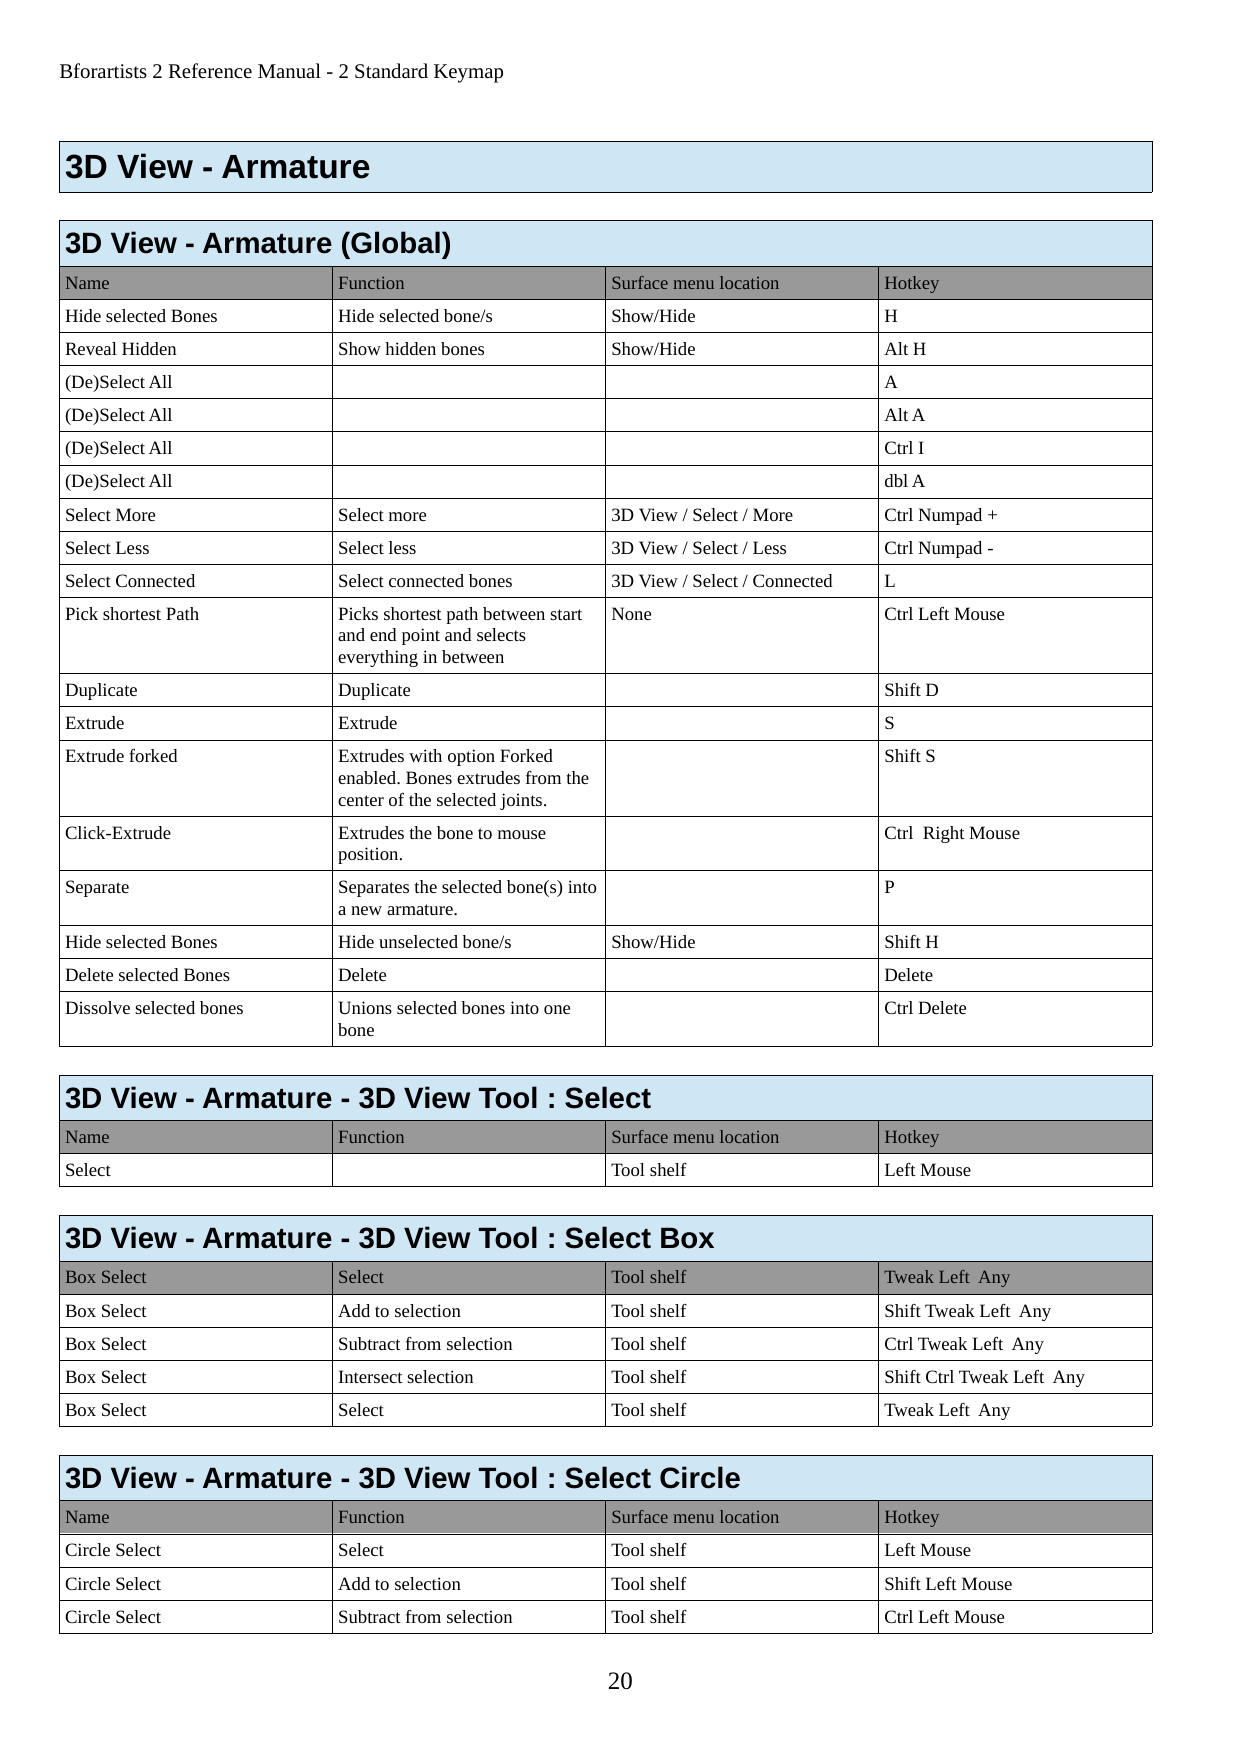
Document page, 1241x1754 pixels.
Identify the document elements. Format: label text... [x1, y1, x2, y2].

table_cell Tool shelf [606, 1361, 878, 1393]
table_cell Hide selected Bones [60, 926, 332, 958]
table_cell (De)Select All [60, 432, 332, 464]
table_cell Ctrl Numpad - [879, 532, 1152, 564]
table_cell Select Less [60, 532, 332, 564]
table_cell Tweak Left Any [879, 1262, 1152, 1294]
table_header 3D View - Armature - 3D View Tool : Select Circle [60, 1456, 1152, 1500]
table_cell Hotkey [879, 1501, 1152, 1533]
table_cell [333, 399, 605, 431]
table_cell Show/Hide [606, 300, 878, 332]
table_cell Hotkey [879, 267, 1152, 299]
table_header 3D View - Armature - 3D View Tool : Select Box [60, 1216, 1152, 1261]
table_cell Tool shelf [606, 1295, 878, 1327]
table_cell [333, 366, 605, 398]
table_cell None [606, 598, 878, 673]
table_cell P [879, 871, 1152, 925]
table_cell Subtract from selection [333, 1601, 605, 1633]
table_cell Ctrl Delete [879, 992, 1152, 1046]
table_cell Select more [333, 499, 605, 531]
table_cell Surface menu location [606, 1501, 878, 1533]
table_cell Show hidden bones [333, 333, 605, 365]
table_cell Tool shelf [606, 1154, 878, 1186]
table_cell Select [333, 1535, 605, 1567]
table_cell Add to selection [333, 1568, 605, 1600]
table_cell Circle Select [60, 1601, 332, 1633]
table_cell [606, 366, 878, 398]
table_cell Duplicate [333, 674, 605, 706]
table_cell [606, 817, 878, 870]
table_cell Picks shortest path between start and end point and selects everything in between [333, 598, 605, 673]
table_cell [333, 466, 605, 498]
table_cell 3D View / Select / More [606, 499, 878, 531]
table_cell Reveal Hidden [60, 333, 332, 365]
table_cell [606, 399, 878, 431]
table_cell Hotkey [879, 1121, 1152, 1153]
table_cell Ctrl I [879, 432, 1152, 464]
table_cell Circle Select [60, 1568, 332, 1600]
table_cell Box Select [60, 1328, 332, 1360]
table_cell Shift Ctrl Tweak Left Any [879, 1361, 1152, 1393]
table_cell Function [333, 1121, 605, 1153]
table_cell Function [333, 267, 605, 299]
table_cell H [879, 300, 1152, 332]
table_cell Select [333, 1262, 605, 1294]
table_cell Tool shelf [606, 1535, 878, 1567]
table_cell Duplicate [60, 674, 332, 706]
table_cell 3D View / Select / Connected [606, 565, 878, 597]
table_cell Add to selection [333, 1295, 605, 1327]
table_cell Subtract from selection [333, 1328, 605, 1360]
table_cell Name [60, 1121, 332, 1153]
table_cell Extrude [60, 707, 332, 739]
table_cell Delete selected Bones [60, 959, 332, 991]
table_cell Delete [879, 959, 1152, 991]
table_cell (De)Select All [60, 466, 332, 498]
table_cell Hide selected Bones [60, 300, 332, 332]
table_cell [333, 1154, 605, 1186]
table_cell [606, 871, 878, 925]
table_cell [606, 466, 878, 498]
table_cell Function [333, 1501, 605, 1533]
table_cell Ctrl Left Mouse [879, 1601, 1152, 1633]
table_cell Tool shelf [606, 1601, 878, 1633]
table_cell dbl A [879, 466, 1152, 498]
table_cell Intersect selection [333, 1361, 605, 1393]
table_cell Show/Hide [606, 333, 878, 365]
table_cell Extrudes with option Forked enabled. Bones extrudes from the center of the selected joints. [333, 741, 605, 816]
table_cell Tool shelf [606, 1394, 878, 1426]
table_cell Select [333, 1394, 605, 1426]
table_cell Box Select [60, 1295, 332, 1327]
table_cell Shift H [879, 926, 1152, 958]
table_cell Unions selected bones into one bone [333, 992, 605, 1046]
table_cell Shift Tweak Left Any [879, 1295, 1152, 1327]
table_cell Show/Hide [606, 926, 878, 958]
table_cell [333, 432, 605, 464]
table_cell Ctrl Numpad + [879, 499, 1152, 531]
table_cell (De)Select All [60, 399, 332, 431]
table_cell Shift D [879, 674, 1152, 706]
table_cell [606, 959, 878, 991]
table_cell [606, 707, 878, 739]
table_cell Separates the selected bone(s) into a new armature. [333, 871, 605, 925]
table_cell Surface menu location [606, 1121, 878, 1153]
table_cell Box Select [60, 1262, 332, 1294]
table_cell Ctrl Tweak Left Any [879, 1328, 1152, 1360]
table_cell Separate [60, 871, 332, 925]
table_cell Extrude [333, 707, 605, 739]
table_cell Dissolve selected bones [60, 992, 332, 1046]
table_cell Select [60, 1154, 332, 1186]
table_cell S [879, 707, 1152, 739]
table_cell (De)Select All [60, 366, 332, 398]
table_cell Hide unselected bone/s [333, 926, 605, 958]
table_cell Delete [333, 959, 605, 991]
table_header 3D View - Armature - 3D View Tool : Select [60, 1076, 1152, 1120]
table_cell [606, 432, 878, 464]
table_cell Select less [333, 532, 605, 564]
table_cell Tool shelf [606, 1568, 878, 1600]
table_cell A [879, 366, 1152, 398]
table_cell [606, 674, 878, 706]
table_cell Shift S [879, 741, 1152, 816]
table_cell Extrude forked [60, 741, 332, 816]
table_header 3D View - Armature (Global) [60, 221, 1152, 266]
table_cell Circle Select [60, 1535, 332, 1567]
table_cell Left Mouse [879, 1154, 1152, 1186]
table_cell Ctrl Left Mouse [879, 598, 1152, 673]
table_cell [606, 741, 878, 816]
table_cell Tool shelf [606, 1262, 878, 1294]
table_cell Left Mouse [879, 1535, 1152, 1567]
table_cell Extrudes the bone to mouse position. [333, 817, 605, 870]
table_cell Click-Extrude [60, 817, 332, 870]
table_cell Surface menu location [606, 267, 878, 299]
table_cell Ctrl Right Mouse [879, 817, 1152, 870]
table_header 3D View - Armature [60, 142, 1152, 192]
table_cell [606, 992, 878, 1046]
table_cell Box Select [60, 1361, 332, 1393]
table_cell Shift Left Mouse [879, 1568, 1152, 1600]
table_cell L [879, 565, 1152, 597]
table_cell Alt H [879, 333, 1152, 365]
table_cell Alt A [879, 399, 1152, 431]
table_cell Select Connected [60, 565, 332, 597]
table_cell Tool shelf [606, 1328, 878, 1360]
table_cell Select connected bones [333, 565, 605, 597]
table_cell Name [60, 267, 332, 299]
table_cell Pick shortest Path [60, 598, 332, 673]
table_cell Select More [60, 499, 332, 531]
table_cell Name [60, 1501, 332, 1533]
table_cell Box Select [60, 1394, 332, 1426]
table_cell 3D View / Select / Less [606, 532, 878, 564]
table_cell Tweak Left Any [879, 1394, 1152, 1426]
table_cell Hide selected bone/s [333, 300, 605, 332]
